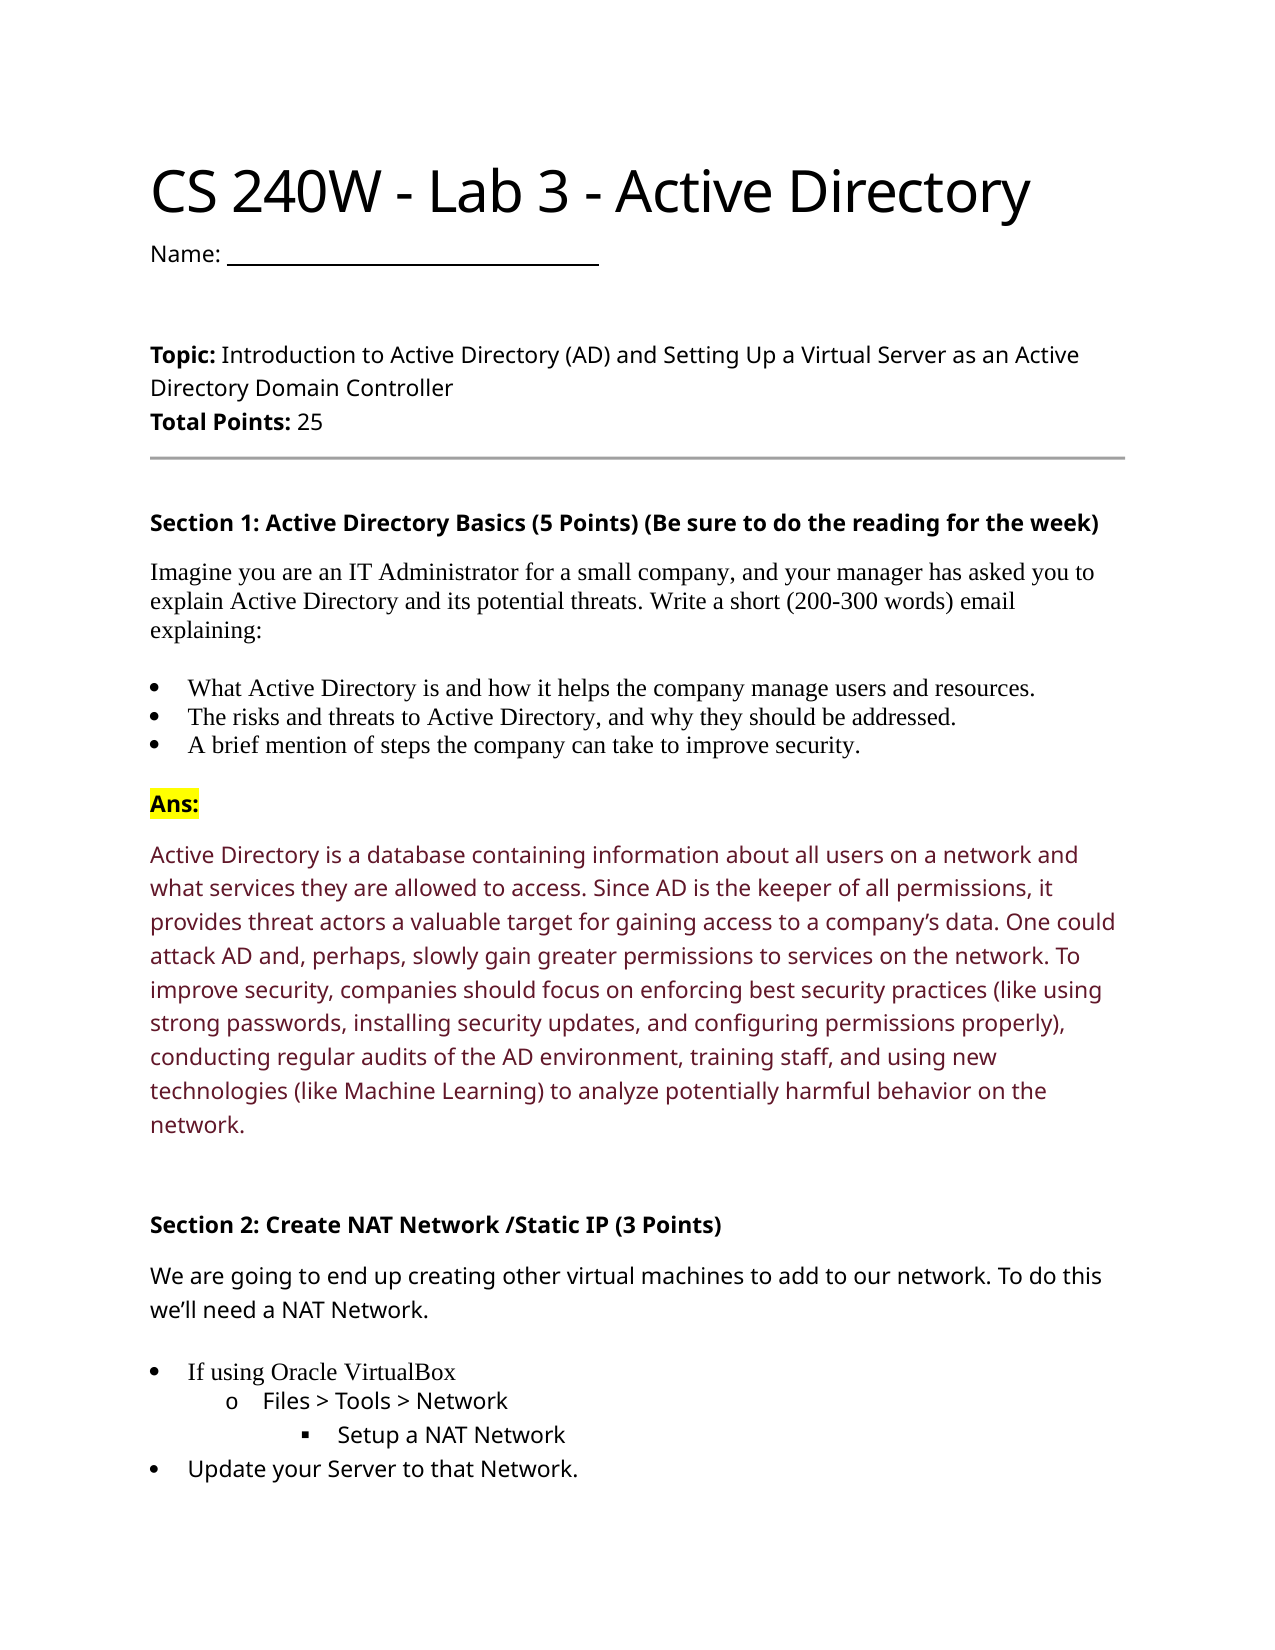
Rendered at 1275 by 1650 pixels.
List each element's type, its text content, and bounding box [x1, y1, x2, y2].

text Section 1: Active Directory Basics (5 Points) (Be sure to do the reading for the week) [150, 507, 1125, 538]
text Active Directory is a database containing information about all users on a network and what services they are allowed to access. Since AD is the keeper of all permissions, it provides threat actors a valuable target for gaining access to a company’s data. One could attack AD and, perhaps, slowly gain greater permissions to services on the network. To improve security, companies should focus on enforcing best security practices (like using strong passwords, installing security updates, and configuring permissions properly), conducting regular audits of the AD environment, training staff, and using new technologies (like Machine Learning) to analyze potentially harmful behavior on the network. [150, 839, 1125, 1140]
list Update your Server to that Network. [150, 1453, 1125, 1484]
list What Active Directory is and how it helps the company manage users and resources. [150, 673, 1125, 702]
text Section 2: Create NAT Network /Static IP (3 Points) [150, 1209, 1125, 1241]
text Imagine you are an IT Administrator for a small company, and your manager has asked you to explain Active Directory and its potential threats. Write a short (200-300 words) email explaining: [150, 557, 1125, 644]
text Name: ____________________________________ [150, 238, 1125, 269]
list Setup a NAT Network [300, 1419, 1125, 1450]
text Ans: [150, 788, 1125, 819]
list Files > Tools > Network [225, 1385, 1125, 1417]
title CS 240W - Lab 3 - Active Directory [150, 150, 1125, 229]
text We are going to end up creating other virtual machines to add to our network. To do this we’ll need a NAT Network. [150, 1260, 1125, 1325]
list A brief mention of steps the company can take to improve security. [150, 730, 1125, 759]
list The risks and threats to Active Directory, and why they should be addressed. [150, 702, 1125, 730]
text Topic: Introduction to Active Directory (AD) and Setting Up a Virtual Server as an Active Directory Domain Controller Total Points: 25 [150, 339, 1125, 437]
list If using Oracle VirtualBox [150, 1357, 1125, 1385]
